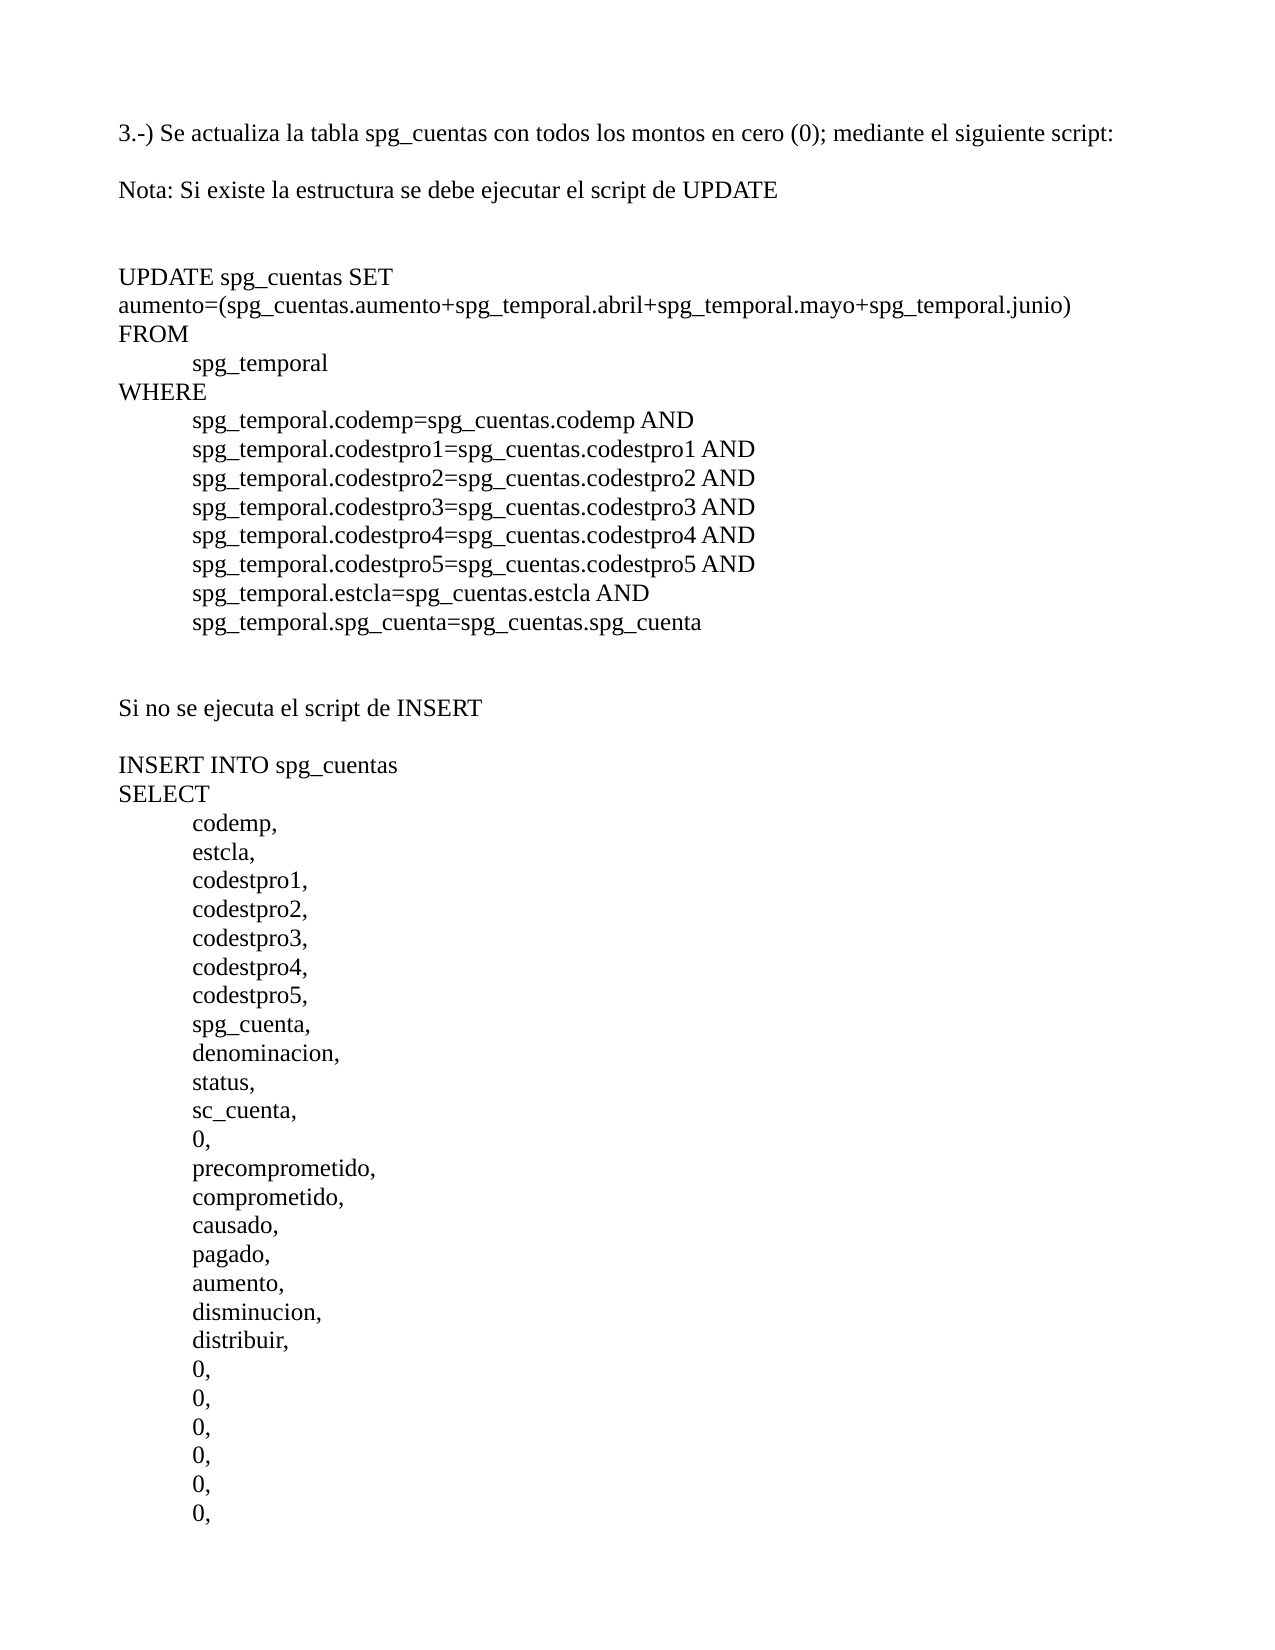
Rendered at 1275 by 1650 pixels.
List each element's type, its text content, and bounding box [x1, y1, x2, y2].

text status, [118, 1067, 1157, 1096]
text denominacion, [118, 1038, 1157, 1067]
text codestpro4, [118, 952, 1157, 981]
text codestpro3, [118, 923, 1157, 952]
text codestpro2, [118, 894, 1157, 923]
text UPDATE spg_cuentas SET [118, 262, 1157, 291]
text comprometido, [118, 1182, 1157, 1211]
text spg_temporal.codestpro5=spg_cuentas.codestpro5 AND [118, 549, 1157, 578]
text spg_temporal.estcla=spg_cuentas.estcla AND [118, 578, 1157, 607]
text 0, [118, 1412, 1157, 1441]
text spg_temporal.codestpro3=spg_cuentas.codestpro3 AND [118, 492, 1157, 521]
text sc_cuenta, [118, 1096, 1157, 1124]
text codestpro5, [118, 981, 1157, 1009]
text aumento=(spg_cuentas.aumento+spg_temporal.abril+spg_temporal.mayo+spg_temporal.junio) [118, 291, 1157, 319]
text aumento, [118, 1268, 1157, 1297]
text distribuir, [118, 1326, 1157, 1354]
text 0, [118, 1498, 1157, 1527]
text spg_temporal.codemp=spg_cuentas.codemp AND [118, 406, 1157, 434]
text 0, [118, 1469, 1157, 1498]
text 0, [118, 1441, 1157, 1469]
text spg_temporal.codestpro1=spg_cuentas.codestpro1 AND [118, 434, 1157, 463]
text codestpro1, [118, 866, 1157, 894]
text precomprometido, [118, 1153, 1157, 1182]
text WHERE [118, 377, 1157, 406]
text spg_temporal.codestpro4=spg_cuentas.codestpro4 AND [118, 521, 1157, 549]
text Si no se ejecuta el script de INSERT [118, 693, 1157, 722]
text estcla, [118, 837, 1157, 866]
text 3.-) Se actualiza la tabla spg_cuentas con todos los montos en cero (0); mediante el siguiente script: [118, 118, 1157, 147]
text causado, [118, 1211, 1157, 1239]
text 0, [118, 1354, 1157, 1383]
text spg_temporal.codestpro2=spg_cuentas.codestpro2 AND [118, 463, 1157, 492]
text disminucion, [118, 1297, 1157, 1326]
text pagado, [118, 1239, 1157, 1268]
text spg_temporal [118, 348, 1157, 377]
text spg_cuenta, [118, 1009, 1157, 1038]
text Nota: Si existe la estructura se debe ejecutar el script de UPDATE [118, 176, 1157, 204]
text spg_temporal.spg_cuenta=spg_cuentas.spg_cuenta [118, 607, 1157, 636]
text 0, [118, 1383, 1157, 1412]
text codemp, [118, 808, 1157, 837]
text 0, [118, 1124, 1157, 1153]
text FROM [118, 319, 1157, 348]
text SELECT [118, 779, 1157, 808]
text INSERT INTO spg_cuentas [118, 751, 1157, 779]
